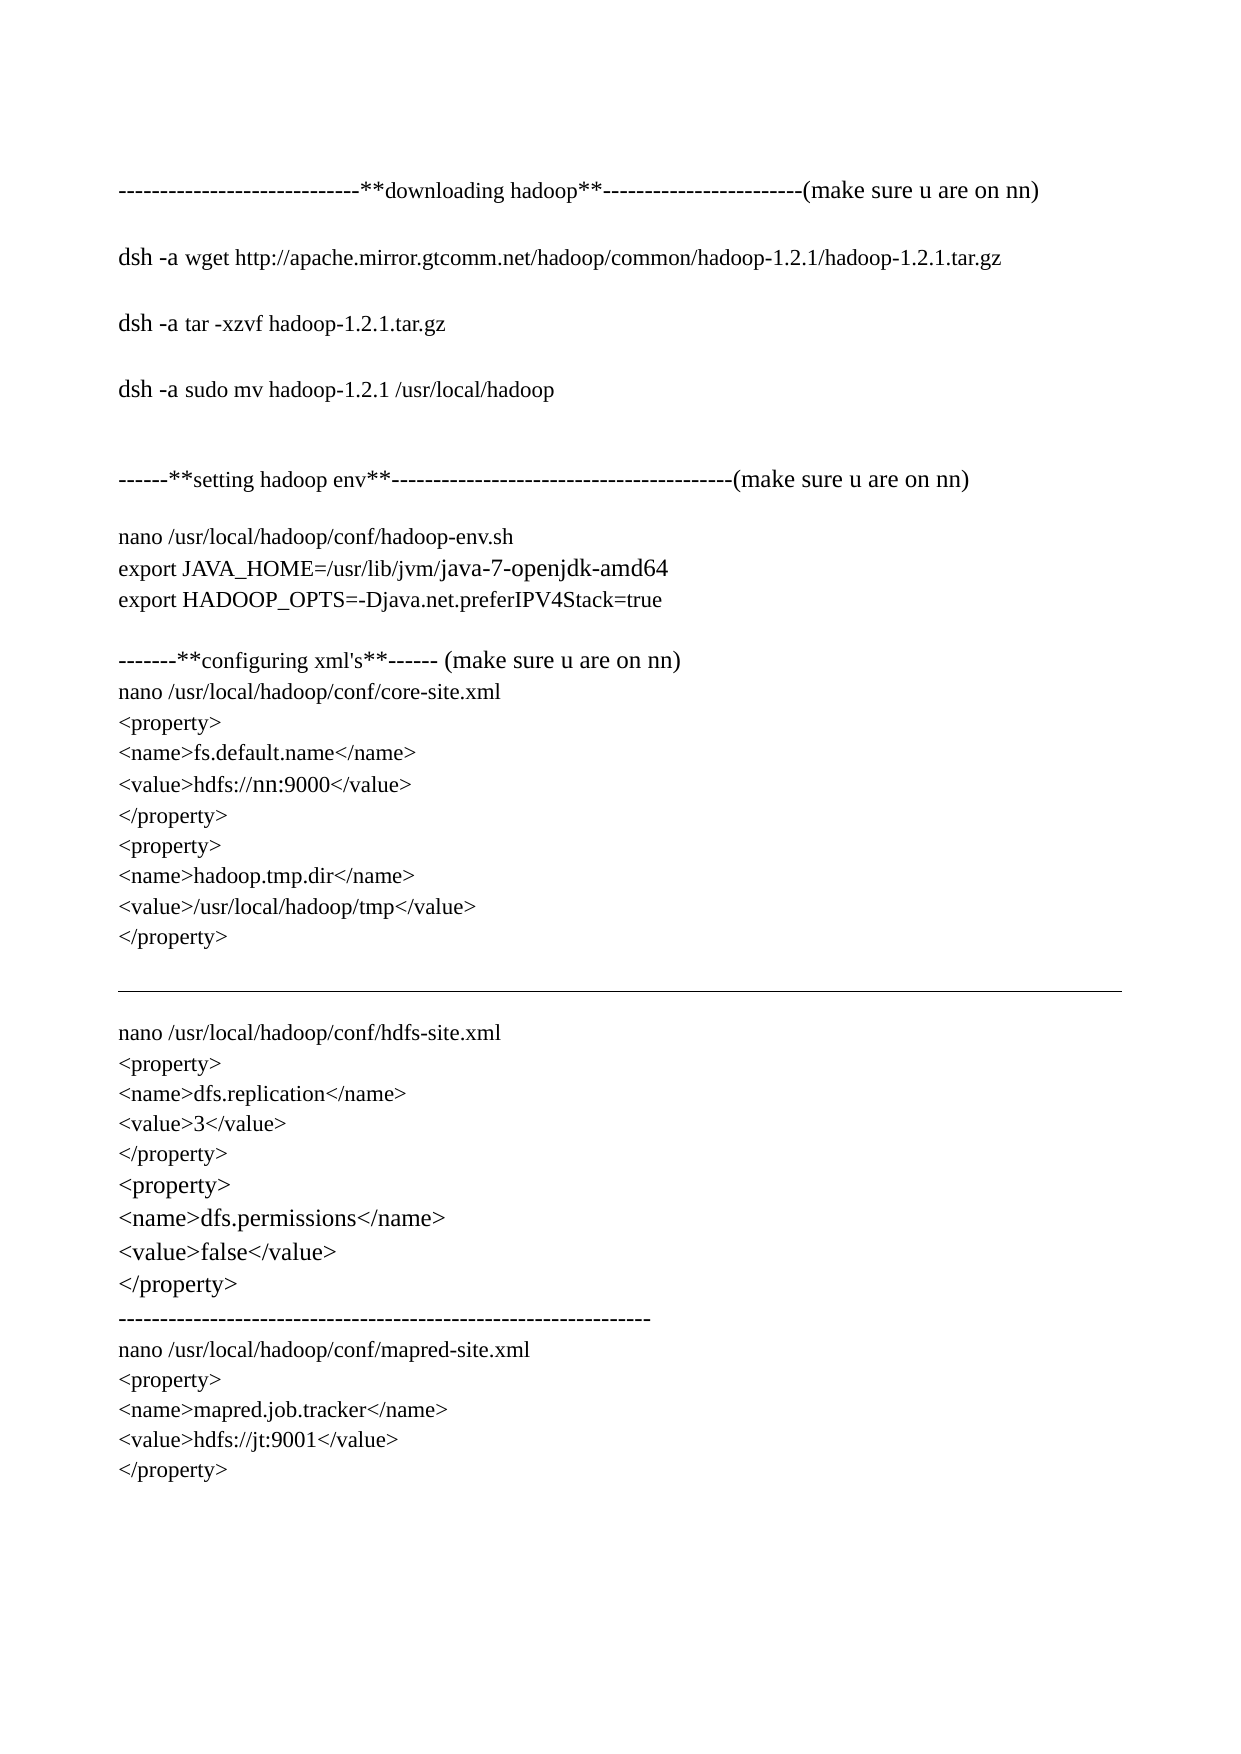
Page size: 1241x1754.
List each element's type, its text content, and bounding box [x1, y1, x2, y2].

text nano /usr/local/hadoop/conf/core-site.xml [118, 678, 1122, 705]
text dsh -a wget http://apache.mirror.gtcomm.net/hadoop/common/hadoop-1.2.1/hadoop-1.2.1.tar.gz [118, 242, 1122, 270]
text <name>hadoop.tmp.dir</name> [118, 862, 1122, 889]
text export HADOOP_OPTS=-Djava.net.preferIPV4Stack=true [118, 586, 1122, 613]
text </property> [118, 1269, 1122, 1298]
text <value>false</value> [118, 1237, 1122, 1265]
text dsh -a tar -xzvf hadoop-1.2.1.tar.gz [118, 308, 1122, 336]
text </property> [118, 802, 1122, 828]
text <value>hdfs://nn:9000</value> [118, 769, 1122, 798]
text dsh -a sudo mv hadoop-1.2.1 /usr/local/hadoop [118, 374, 1122, 402]
text </property> [118, 1140, 1122, 1167]
text <property> [118, 709, 1122, 735]
text nano /usr/local/hadoop/conf/hadoop-env.sh [118, 523, 1122, 549]
text <name>mapred.job.tracker</name> [118, 1396, 1122, 1422]
text <value>/usr/local/hadoop/tmp</value> [118, 893, 1122, 919]
text <property> [118, 1050, 1122, 1076]
text <value>3</value> [118, 1110, 1122, 1136]
text -------**configuring xml's**------ (make sure u are on nn) [118, 645, 1122, 674]
text <property> [118, 1171, 1122, 1199]
text </property> [118, 1456, 1122, 1483]
text ------**setting hadoop env**-----------------------------------------(make sure u are on nn) [118, 464, 1122, 493]
text export JAVA_HOME=/usr/lib/jvm/java-7-openjdk-amd64 [118, 553, 1122, 582]
text nano /usr/local/hadoop/conf/mapred-site.xml [118, 1336, 1122, 1362]
text <property> [118, 832, 1122, 859]
text <name>dfs.permissions</name> [118, 1203, 1122, 1232]
text nano /usr/local/hadoop/conf/hdfs-site.xml [118, 1019, 1122, 1046]
text -----------------------------**downloading hadoop**------------------------(make sure u are on nn) [118, 176, 1122, 204]
text </property> [118, 923, 1122, 949]
text <name>dfs.replication</name> [118, 1080, 1122, 1106]
text <name>fs.default.name</name> [118, 739, 1122, 765]
text ---------------------------------------------------------------- [118, 1303, 1122, 1331]
text <value>hdfs://jt:9001</value> [118, 1426, 1122, 1453]
text <property> [118, 1366, 1122, 1392]
